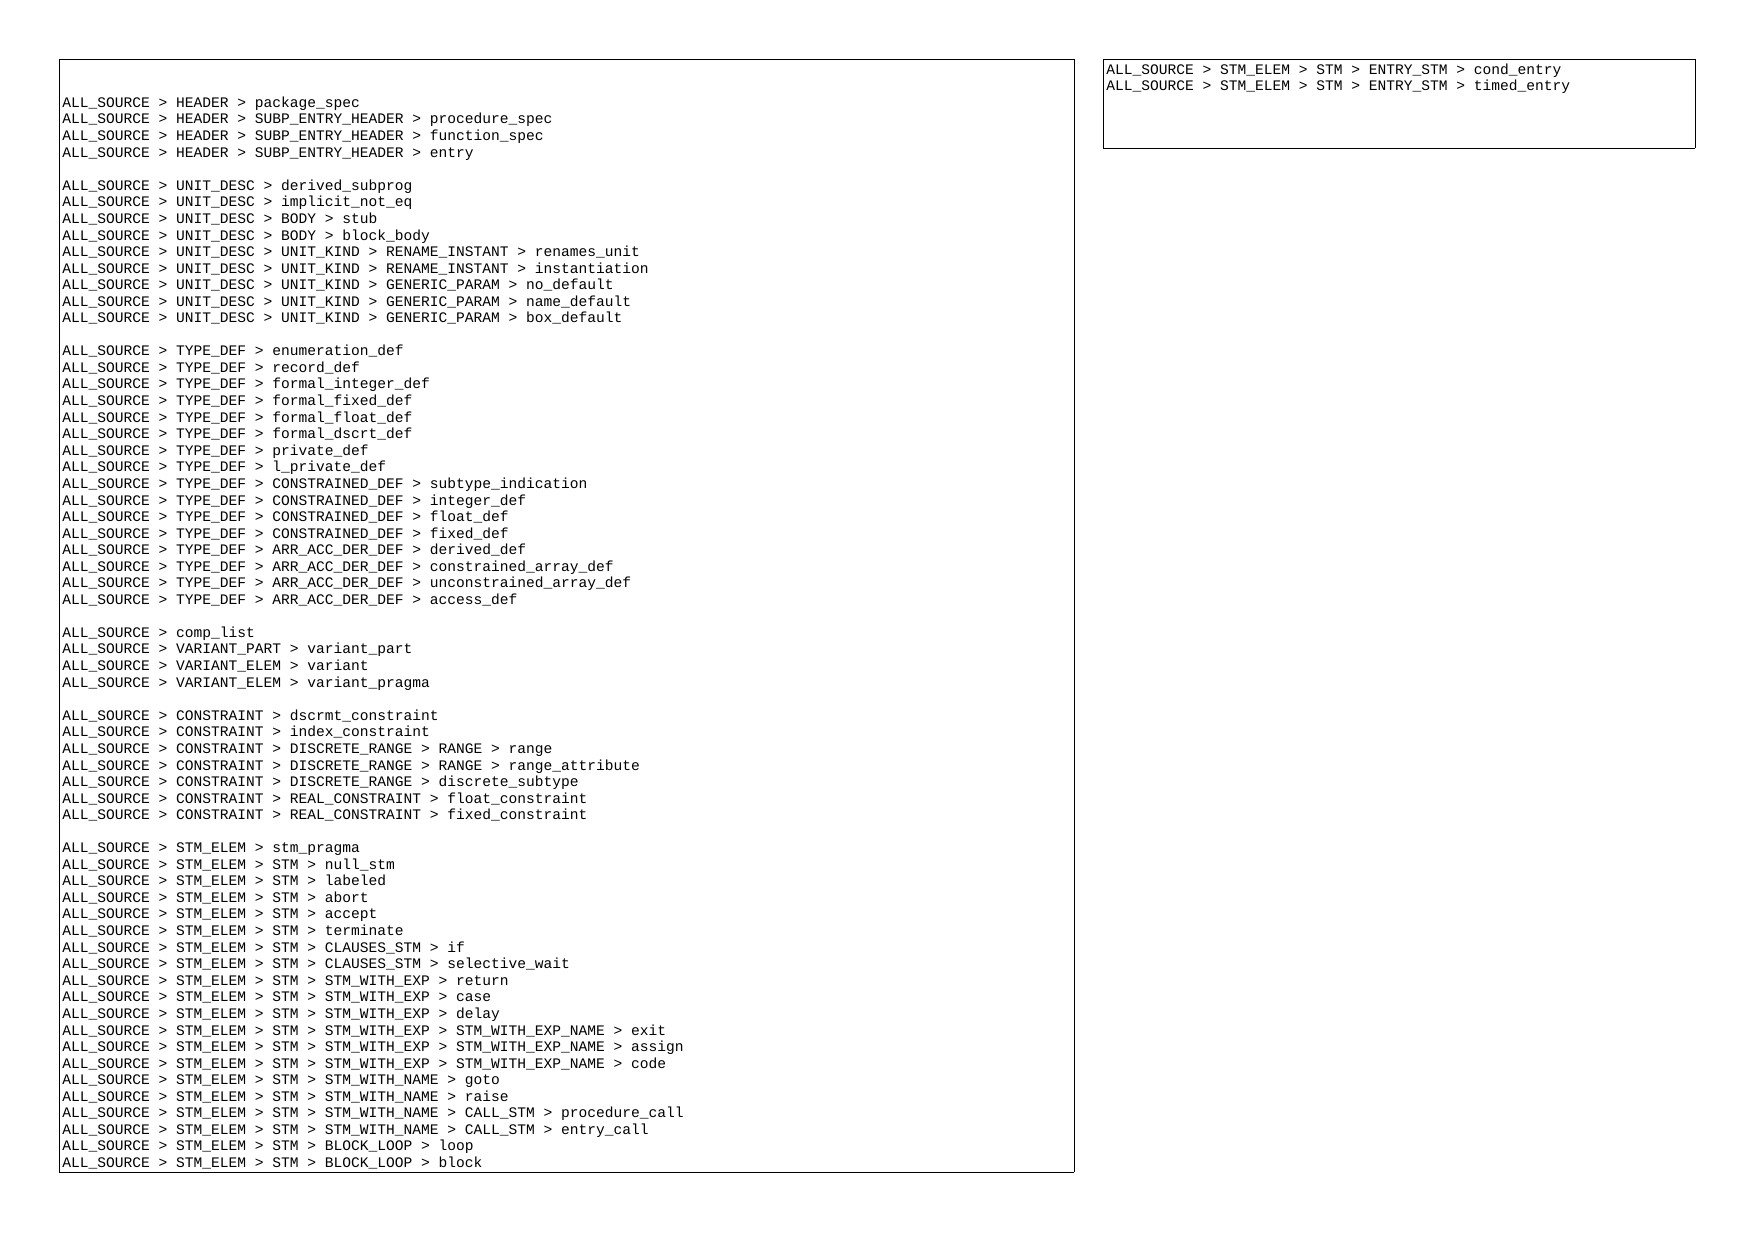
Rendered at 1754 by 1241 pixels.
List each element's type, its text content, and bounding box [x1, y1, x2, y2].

text ALL_SOURCE > STM_ELEM > STM > STM_WITH_NAME > goto [60, 1069, 1074, 1086]
text ALL_SOURCE > STM_ELEM > STM > labeled [60, 871, 1074, 887]
text ALL_SOURCE > CONSTRAINT > dscrmt_constraint [60, 705, 1074, 722]
text ALL_SOURCE > CONSTRAINT > REAL_CONSTRAINT > fixed_constraint [60, 804, 1074, 824]
text ALL_SOURCE > TYPE_DEF > formal_fixed_def [60, 390, 1074, 407]
text ALL_SOURCE > STM_ELEM > STM > accept [60, 904, 1074, 920]
text ALL_SOURCE > UNIT_DESC > derived_subprog [60, 175, 1074, 192]
text ALL_SOURCE > STM_ELEM > STM > BLOCK_LOOP > block [60, 1152, 1074, 1172]
text ALL_SOURCE > TYPE_DEF > CONSTRAINED_DEF > integer_def [60, 490, 1074, 506]
text ALL_SOURCE > STM_ELEM > STM > STM_WITH_EXP > case [60, 987, 1074, 1003]
text ALL_SOURCE > TYPE_DEF > ARR_ACC_DER_DEF > unconstrained_array_def [60, 572, 1074, 589]
text ALL_SOURCE > STM_ELEM > stm_pragma [60, 837, 1074, 854]
text ALL_SOURCE > UNIT_DESC > UNIT_KIND > GENERIC_PARAM > no_default [60, 274, 1074, 291]
text ALL_SOURCE > STM_ELEM > STM > ENTRY_STM > cond_entry [1104, 60, 1695, 76]
text ALL_SOURCE > UNIT_DESC > BODY > block_body [60, 225, 1074, 241]
text ALL_SOURCE > STM_ELEM > STM > abort [60, 887, 1074, 904]
text ALL_SOURCE > TYPE_DEF > enumeration_def [60, 341, 1074, 357]
text ALL_SOURCE > STM_ELEM > STM > STM_WITH_EXP > STM_WITH_EXP_NAME > code [60, 1053, 1074, 1069]
text ALL_SOURCE > TYPE_DEF > formal_integer_def [60, 374, 1074, 390]
text ALL_SOURCE > UNIT_DESC > UNIT_KIND > GENERIC_PARAM > name_default [60, 291, 1074, 307]
text ALL_SOURCE > CONSTRAINT > DISCRETE_RANGE > RANGE > range_attribute [60, 755, 1074, 771]
text ALL_SOURCE > VARIANT_ELEM > variant [60, 655, 1074, 672]
text ALL_SOURCE > TYPE_DEF > CONSTRAINED_DEF > fixed_def [60, 523, 1074, 539]
text ALL_SOURCE > UNIT_DESC > UNIT_KIND > RENAME_INSTANT > instantiation [60, 258, 1074, 274]
text ALL_SOURCE > TYPE_DEF > CONSTRAINED_DEF > subtype_indication [60, 473, 1074, 490]
text ALL_SOURCE > TYPE_DEF > l_private_def [60, 457, 1074, 473]
text ALL_SOURCE > STM_ELEM > STM > BLOCK_LOOP > loop [60, 1136, 1074, 1152]
text ALL_SOURCE > UNIT_DESC > UNIT_KIND > GENERIC_PARAM > box_default [60, 307, 1074, 327]
text ALL_SOURCE > STM_ELEM > STM > STM_WITH_NAME > raise [60, 1086, 1074, 1102]
text ALL_SOURCE > TYPE_DEF > ARR_ACC_DER_DEF > constrained_array_def [60, 556, 1074, 572]
text ALL_SOURCE > UNIT_DESC > BODY > stub [60, 208, 1074, 225]
text ALL_SOURCE > TYPE_DEF > formal_dscrt_def [60, 423, 1074, 440]
text ALL_SOURCE > TYPE_DEF > private_def [60, 440, 1074, 457]
text ALL_SOURCE > HEADER > package_spec [60, 92, 1074, 109]
text ALL_SOURCE > STM_ELEM > STM > STM_WITH_EXP > return [60, 970, 1074, 987]
text ALL_SOURCE > STM_ELEM > STM > null_stm [60, 854, 1074, 871]
text ALL_SOURCE > STM_ELEM > STM > ENTRY_STM > timed_entry [1104, 76, 1695, 95]
text ALL_SOURCE > CONSTRAINT > REAL_CONSTRAINT > float_constraint [60, 788, 1074, 804]
text ALL_SOURCE > UNIT_DESC > implicit_not_eq [60, 192, 1074, 208]
text ALL_SOURCE > STM_ELEM > STM > terminate [60, 920, 1074, 937]
text ALL_SOURCE > STM_ELEM > STM > STM_WITH_EXP > STM_WITH_EXP_NAME > assign [60, 1036, 1074, 1053]
text ALL_SOURCE > UNIT_DESC > UNIT_KIND > RENAME_INSTANT > renames_unit [60, 241, 1074, 258]
text ALL_SOURCE > VARIANT_ELEM > variant_pragma [60, 672, 1074, 691]
text ALL_SOURCE > STM_ELEM > STM > STM_WITH_EXP > STM_WITH_EXP_NAME > exit [60, 1020, 1074, 1036]
text ALL_SOURCE > CONSTRAINT > DISCRETE_RANGE > RANGE > range [60, 738, 1074, 755]
text ALL_SOURCE > STM_ELEM > STM > CLAUSES_STM > if [60, 937, 1074, 953]
text ALL_SOURCE > TYPE_DEF > CONSTRAINED_DEF > float_def [60, 506, 1074, 523]
text ALL_SOURCE > STM_ELEM > STM > CLAUSES_STM > selective_wait [60, 953, 1074, 970]
text ALL_SOURCE > TYPE_DEF > record_def [60, 357, 1074, 374]
text ALL_SOURCE > comp_list [60, 622, 1074, 639]
text ALL_SOURCE > CONSTRAINT > DISCRETE_RANGE > discrete_subtype [60, 771, 1074, 788]
text ALL_SOURCE > TYPE_DEF > formal_float_def [60, 407, 1074, 423]
text ALL_SOURCE > HEADER > SUBP_ENTRY_HEADER > function_spec [60, 125, 1074, 142]
text ALL_SOURCE > STM_ELEM > STM > STM_WITH_EXP > delay [60, 1003, 1074, 1020]
text ALL_SOURCE > TYPE_DEF > ARR_ACC_DER_DEF > access_def [60, 589, 1074, 609]
text ALL_SOURCE > HEADER > SUBP_ENTRY_HEADER > entry [60, 142, 1074, 161]
text ALL_SOURCE > HEADER > SUBP_ENTRY_HEADER > procedure_spec [60, 109, 1074, 125]
text ALL_SOURCE > VARIANT_PART > variant_part [60, 639, 1074, 655]
text ALL_SOURCE > STM_ELEM > STM > STM_WITH_NAME > CALL_STM > procedure_call [60, 1102, 1074, 1119]
text ALL_SOURCE > TYPE_DEF > ARR_ACC_DER_DEF > derived_def [60, 539, 1074, 556]
text ALL_SOURCE > STM_ELEM > STM > STM_WITH_NAME > CALL_STM > entry_call [60, 1119, 1074, 1136]
text ALL_SOURCE > CONSTRAINT > index_constraint [60, 722, 1074, 738]
